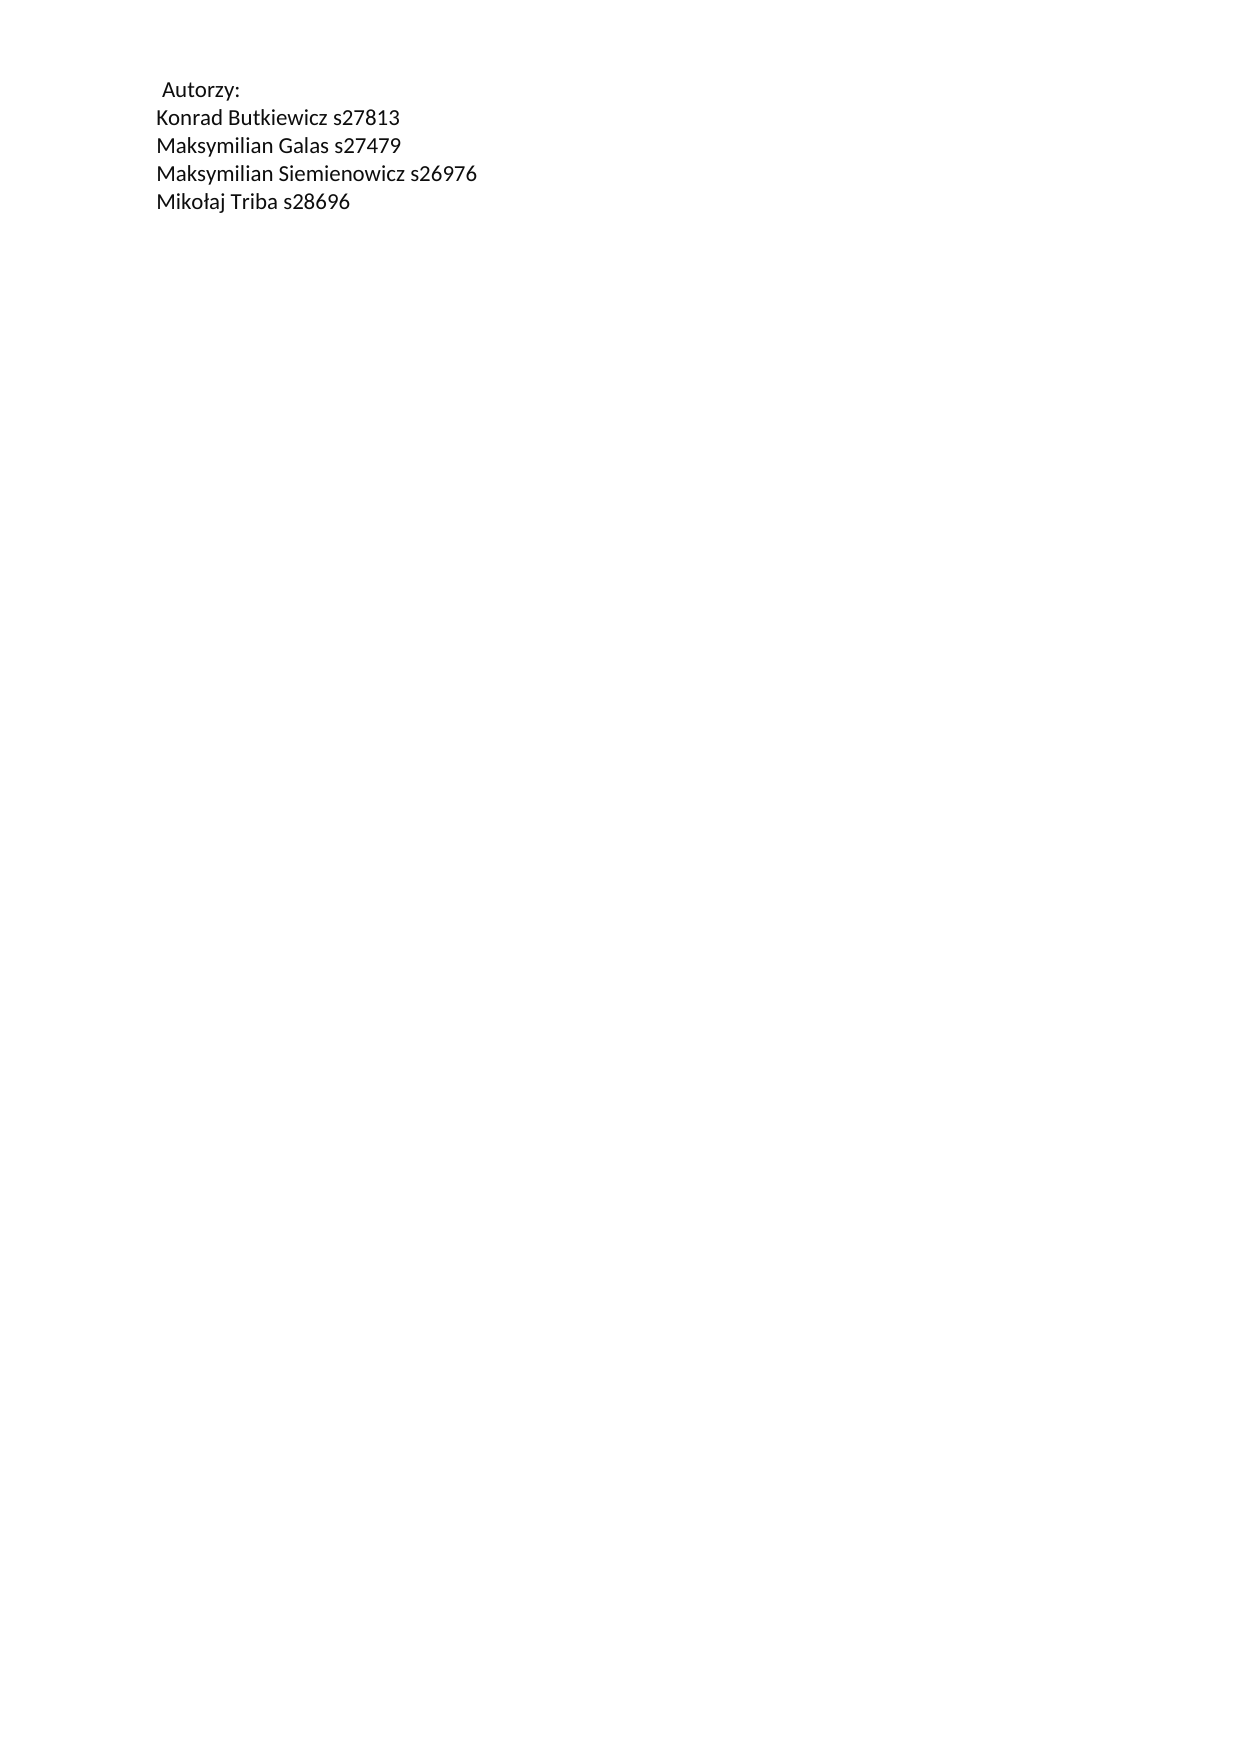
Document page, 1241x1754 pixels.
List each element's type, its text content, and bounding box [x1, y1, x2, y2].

text Autorzy: Konrad Butkiewicz s27813 Maksymilian Galas s27479 Maksymilian Siemienowicz s26976 Mikołaj Triba s28696 [156, 75, 1079, 241]
